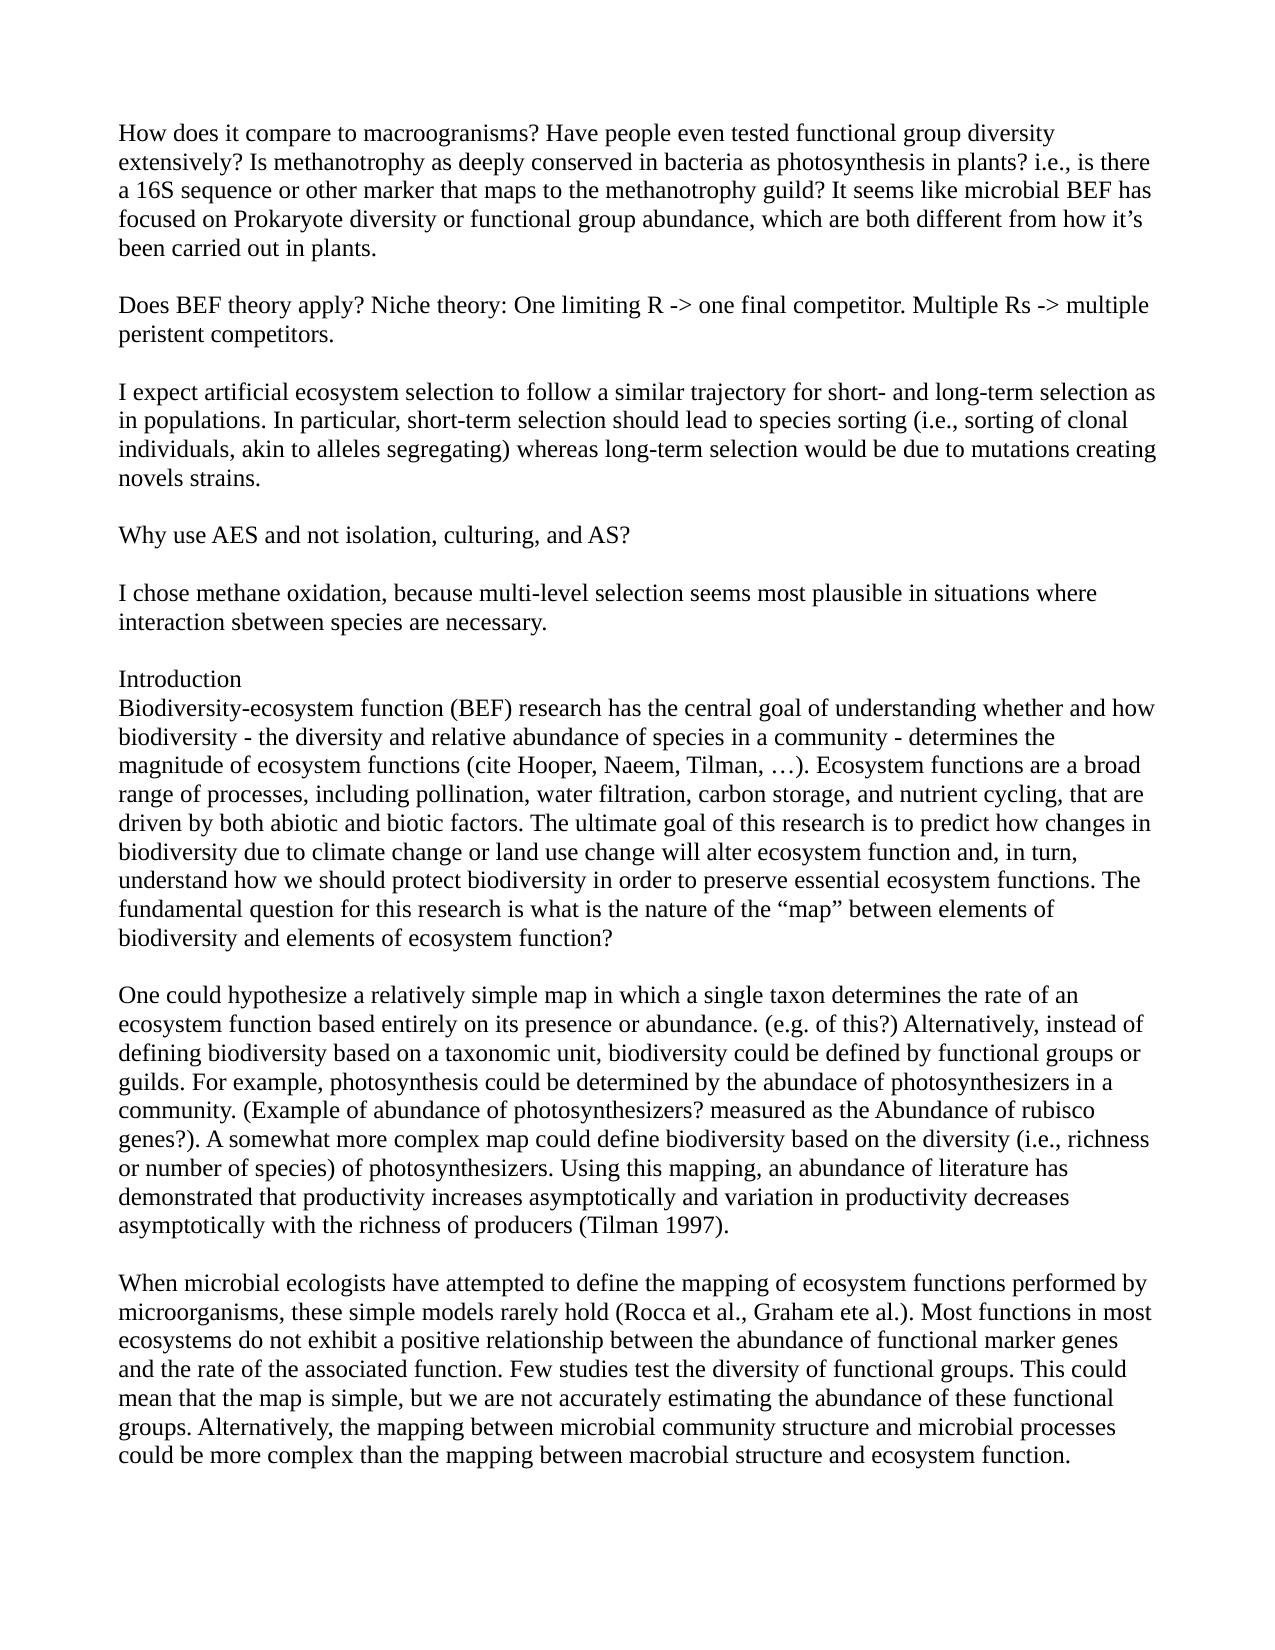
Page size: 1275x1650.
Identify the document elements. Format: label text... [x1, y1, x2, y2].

text How does it compare to macroogranisms? Have people even tested functional group diversity extensively? Is methanotrophy as deeply conserved in bacteria as photosynthesis in plants? i.e., is there a 16S sequence or other marker that maps to the methanotrophy guild? It seems like microbial BEF has focused on Prokaryote diversity or functional group abundance, which are both different from how it’s been carried out in plants. [118, 118, 1157, 262]
text When microbial ecologists have attempted to define the mapping of ecosystem functions performed by microorganisms, these simple models rarely hold (Rocca et al., Graham ete al.). Most functions in most ecosystems do not exhibit a positive relationship between the abundance of functional marker genes and the rate of the associated function. Few studies test the diversity of functional groups. This could mean that the map is simple, but we are not accurately estimating the abundance of these functional groups. Alternatively, the mapping between microbial community structure and microbial processes could be more complex than the mapping between macrobial structure and ecosystem function. [118, 1268, 1157, 1469]
text I chose methane oxidation, because multi-level selection seems most plausible in situations where interaction sbetween species are necessary. [118, 578, 1157, 636]
text Why use AES and not isolation, culturing, and AS? [118, 521, 1157, 549]
text Does BEF theory apply? Niche theory: One limiting R -> one final competitor. Multiple Rs -> multiple peristent competitors. [118, 291, 1157, 348]
text I expect artificial ecosystem selection to follow a similar trajectory for short- and long-term selection as in populations. In particular, short-term selection should lead to species sorting (i.e., sorting of clonal individuals, akin to alleles segregating) whereas long-term selection would be due to mutations creating novels strains. [118, 377, 1157, 492]
text Introduction [118, 664, 1157, 693]
text Biodiversity-ecosystem function (BEF) research has the central goal of understanding whether and how biodiversity - the diversity and relative abundance of species in a community - determines the magnitude of ecosystem functions (cite Hooper, Naeem, Tilman, …). Ecosystem functions are a broad range of processes, including pollination, water filtration, carbon storage, and nutrient cycling, that are driven by both abiotic and biotic factors. The ultimate goal of this research is to predict how changes in biodiversity due to climate change or land use change will alter ecosystem function and, in turn, understand how we should protect biodiversity in order to preserve essential ecosystem functions. The fundamental question for this research is what is the nature of the “map” between elements of biodiversity and elements of ecosystem function? [118, 693, 1157, 952]
text One could hypothesize a relatively simple map in which a single taxon determines the rate of an ecosystem function based entirely on its presence or abundance. (e.g. of this?) Alternatively, instead of defining biodiversity based on a taxonomic unit, biodiversity could be defined by functional groups or guilds. For example, photosynthesis could be determined by the abundace of photosynthesizers in a community. (Example of abundance of photosynthesizers? measured as the Abundance of rubisco genes?). A somewhat more complex map could define biodiversity based on the diversity (i.e., richness or number of species) of photosynthesizers. Using this mapping, an abundance of literature has demonstrated that productivity increases asymptotically and variation in productivity decreases asymptotically with the richness of producers (Tilman 1997). [118, 981, 1157, 1239]
